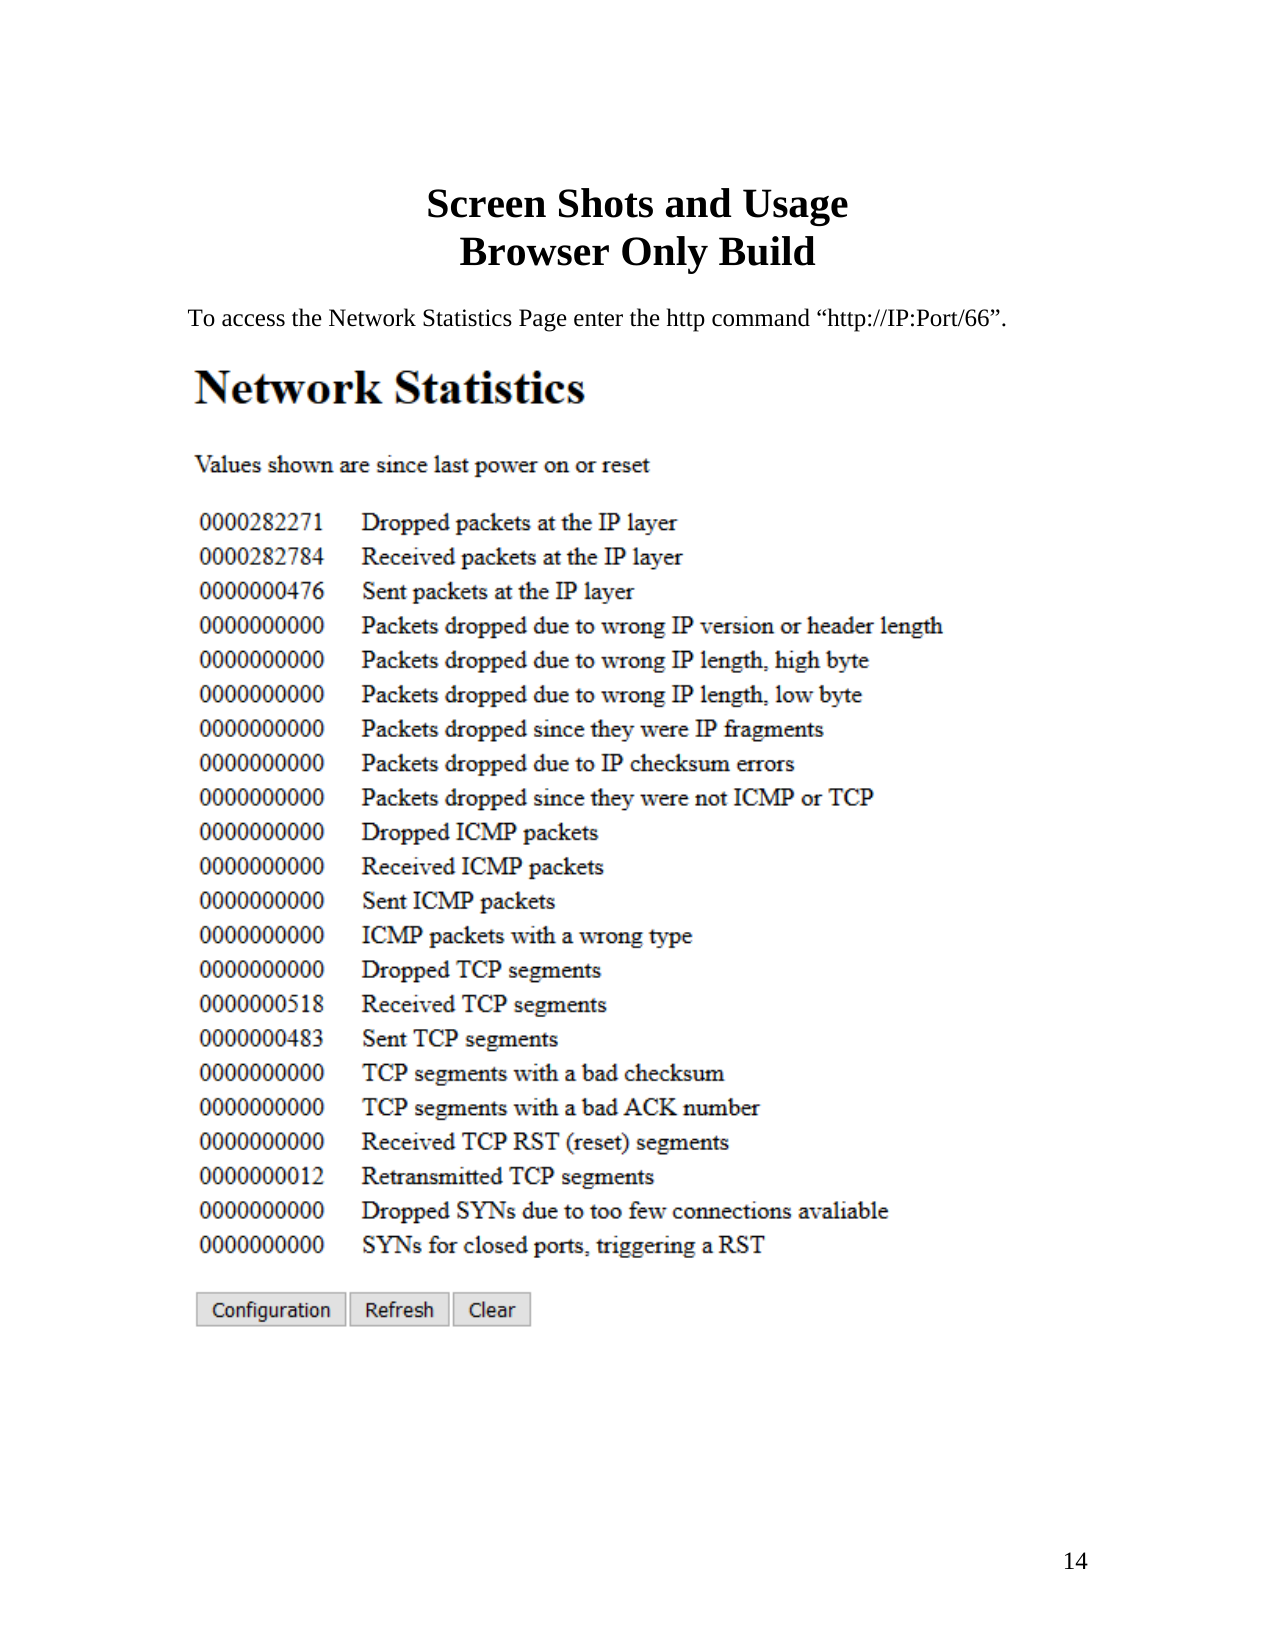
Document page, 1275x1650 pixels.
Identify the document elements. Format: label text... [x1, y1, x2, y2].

text To access the Network Statistics Page enter the http command “http://IP:Port/66”. [187, 303, 1087, 332]
picture [187, 360, 979, 1344]
text Screen Shots and Usage [187, 179, 1087, 227]
text Browser Only Build [187, 227, 1087, 274]
